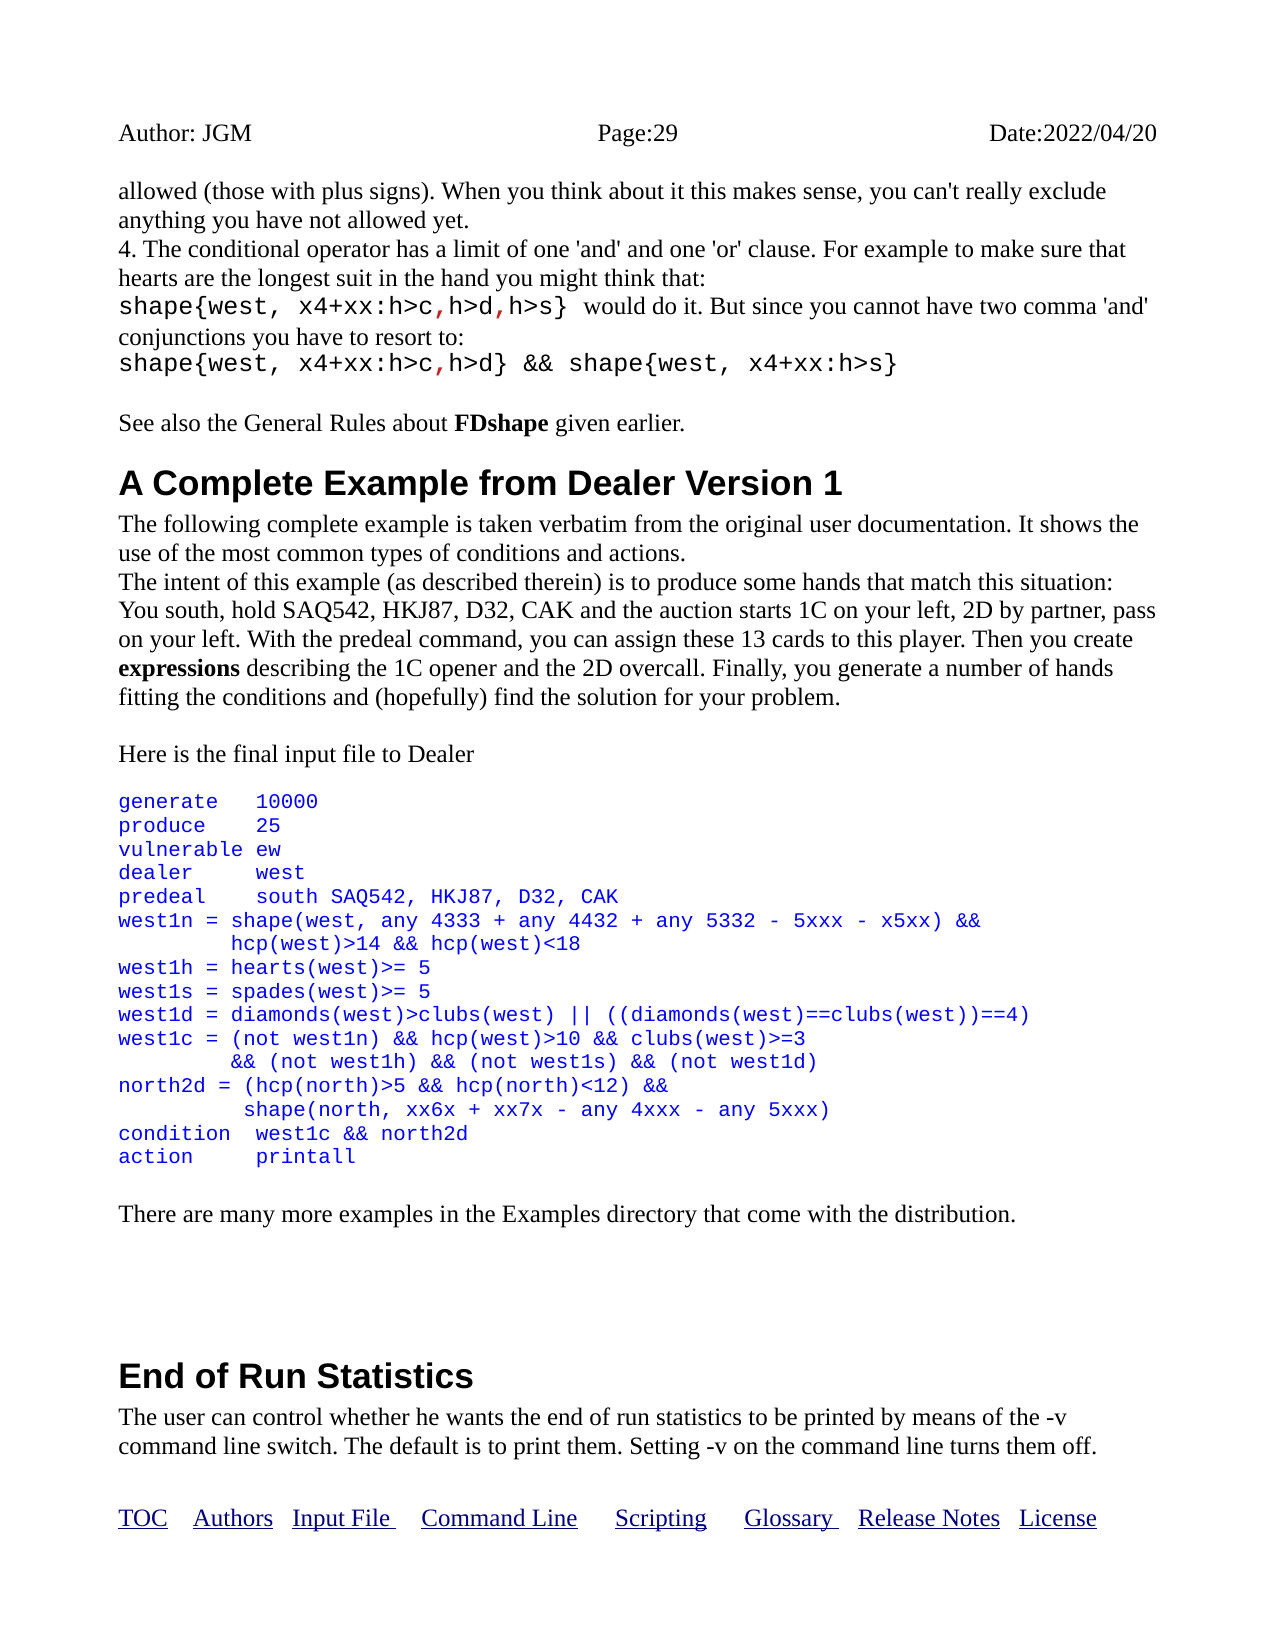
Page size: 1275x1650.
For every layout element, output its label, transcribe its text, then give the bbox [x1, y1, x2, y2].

text vulnerable ew [118, 839, 1157, 862]
text hcp(west)>14 && hcp(west)<18 [118, 933, 1157, 957]
text west1h = hearts(west)>= 5 [118, 957, 1157, 981]
text condition west1c && north2d [118, 1122, 1157, 1146]
text dealer west [118, 862, 1157, 886]
text There are many more examples in the Examples directory that come with the distribution. [118, 1199, 1157, 1228]
text See also the General Rules about FDshape given earlier. [118, 408, 1157, 437]
text west1n = shape(west, any 4333 + any 4432 + any 5332 - 5xxx - x5xx) && [118, 910, 1157, 933]
text shape(north, xx6x + xx7x - any 4xxx - any 5xxx) [118, 1099, 1157, 1122]
text west1s = spades(west)>= 5 [118, 981, 1157, 1004]
text The following complete example is taken verbatim from the original user documentation. It shows the use of the most common types of conditions and actions. [118, 509, 1157, 567]
text west1c = (not west1n) && hcp(west)>10 && clubs(west)>=3 [118, 1028, 1157, 1052]
subtitle A Complete Example from Dealer Version 1 [118, 462, 1157, 503]
text && (not west1h) && (not west1s) && (not west1d) [118, 1052, 1157, 1075]
text predeal south SAQ542, HKJ87, D32, CAK [118, 886, 1157, 910]
text 4. The conditional operator has a limit of one 'and' and one 'or' clause. For example to make sure that hearts are the longest suit in the hand you might think that: [118, 234, 1157, 291]
text west1d = diamonds(west)>clubs(west) || ((diamonds(west)==clubs(west))==4) [118, 1004, 1157, 1028]
text north2d = (hcp(north)>5 && hcp(north)<12) && [118, 1075, 1157, 1099]
text You south, hold SAQ542, HKJ87, D32, CAK and the auction starts 1C on your left, 2D by partner, pass on your left. With the predeal command, you can assign these 13 cards to this player. Then you create expressions describing the 1C opener and the 2D overcall. Finally, you generate a number of hands fitting the conditions and (hopefully) find the solution for your problem. [118, 595, 1157, 710]
text action printall [118, 1146, 1157, 1170]
text Here is the final input file to Dealer [118, 739, 1157, 768]
text shape{west, x4+xx:h>c,h>d,h>s} would do it. But since you cannot have two comma 'and' conjunctions you have to resort to: [118, 291, 1157, 351]
subtitle End of Run Statistics [118, 1355, 1157, 1396]
text generate 10000 [118, 791, 1157, 815]
text shape{west, x4+xx:h>c,h>d} && shape{west, x4+xx:h>s} [118, 351, 1157, 379]
text allowed (those with plus signs). When you think about it this makes sense, you can't really exclude anything you have not allowed yet. [118, 176, 1157, 234]
text The intent of this example (as described therein) is to produce some hands that match this situation: [118, 567, 1157, 595]
text The user can control whether he wants the end of run statistics to be printed by means of the -v command line switch. The default is to print them. Setting -v on the command line turns them off. [118, 1402, 1157, 1459]
text produce 25 [118, 815, 1157, 839]
